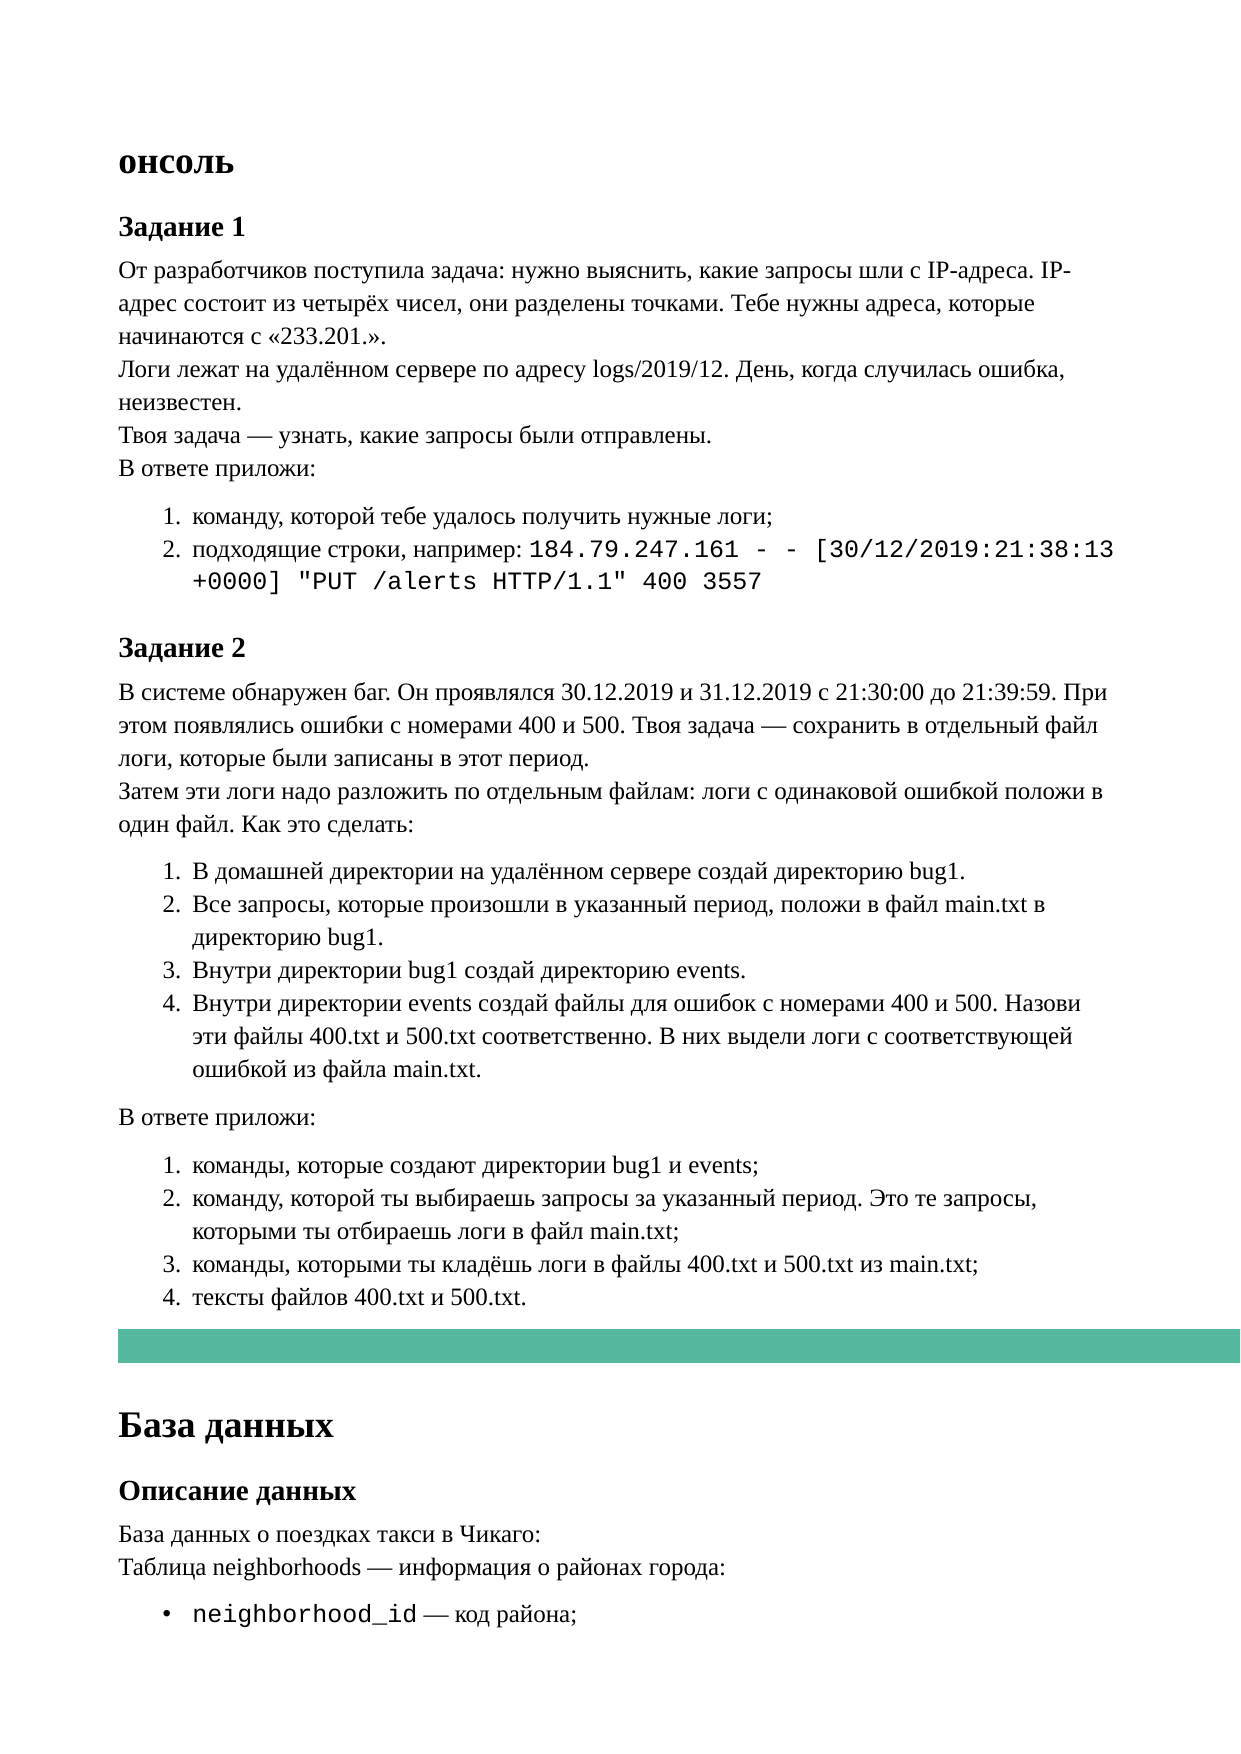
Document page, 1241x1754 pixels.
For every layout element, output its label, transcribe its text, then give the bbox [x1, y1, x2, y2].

subtitle База данных [118, 1402, 1122, 1446]
subtitle Описание данных [118, 1473, 1122, 1506]
list neighborhood_id — код района; [162, 1599, 1122, 1630]
subtitle Задание 1 [118, 209, 1122, 243]
list Внутри директории bug1 создай директорию events. [162, 955, 1122, 984]
text В системе обнаружен баг. Он проявлялся 30.12.2019 и 31.12.2019 с 21:30:00 до 21:39:59. При этом появлялись ошибки с номерами 400 и 500. Твоя задача — сохранить в отдельный файл логи, которые были записаны в этот период. [118, 677, 1122, 771]
list Все запросы, которые произошли в указанный период, положи в файл main.txt в директорию bug1. [162, 889, 1122, 951]
text Твоя задача — узнать, какие запросы были отправлены. [118, 420, 1122, 449]
list команды, которыми ты кладёшь логи в файлы 400.txt и 500.txt из main.txt; [162, 1249, 1122, 1277]
list команду, которой тебе удалось получить нужные логи; [162, 501, 1122, 530]
text Таблица neighborhoods — информация о районах города: [118, 1552, 1122, 1580]
list Внутри директории events создай файлы для ошибок с номерами 400 и 500. Назови эти файлы 400.txt и 500.txt соответственно. В них выдели логи с соответствующей ошибкой из файла main.txt. [162, 988, 1122, 1083]
list команды, которые создают директории bug1 и events; [162, 1150, 1122, 1178]
subtitle онсоль [118, 139, 1122, 182]
list команду, которой ты выбираешь запросы за указанный период. Это те запросы, которыми ты отбираешь логи в файл main.txt; [162, 1183, 1122, 1244]
text Логи лежат на удалённом сервере по адресу logs/2019/12. День, когда случилась ошибка, неизвестен. [118, 354, 1122, 416]
text От разработчиков поступила задача: нужно выяснить, какие запросы шли с IP-адреса. IP-адрес состоит из четырёх чисел, они разделены точками. Тебе нужны адреса, которые начинаются с «233.201.». [118, 255, 1122, 350]
subtitle Задание 2 [118, 631, 1122, 664]
text Затем эти логи надо разложить по отдельным файлам: логи с одинаковой ошибкой положи в один файл. Как это сделать: [118, 776, 1122, 837]
picture [118, 1329, 1241, 1363]
list тексты файлов 400.txt и 500.txt. [162, 1282, 1122, 1311]
text В ответе приложи: [118, 1102, 1122, 1131]
list В домашней директории на удалённом сервере создай директорию bug1. [162, 856, 1122, 885]
text База данных о поездках такси в Чикаго: [118, 1519, 1122, 1547]
list подходящие строки, например: 184.79.247.161 - - [30/12/2019:21:38:13 +0000] "PUT /alerts HTTP/1.1" 400 3557 [162, 534, 1122, 597]
text В ответе приложи: [118, 453, 1122, 482]
